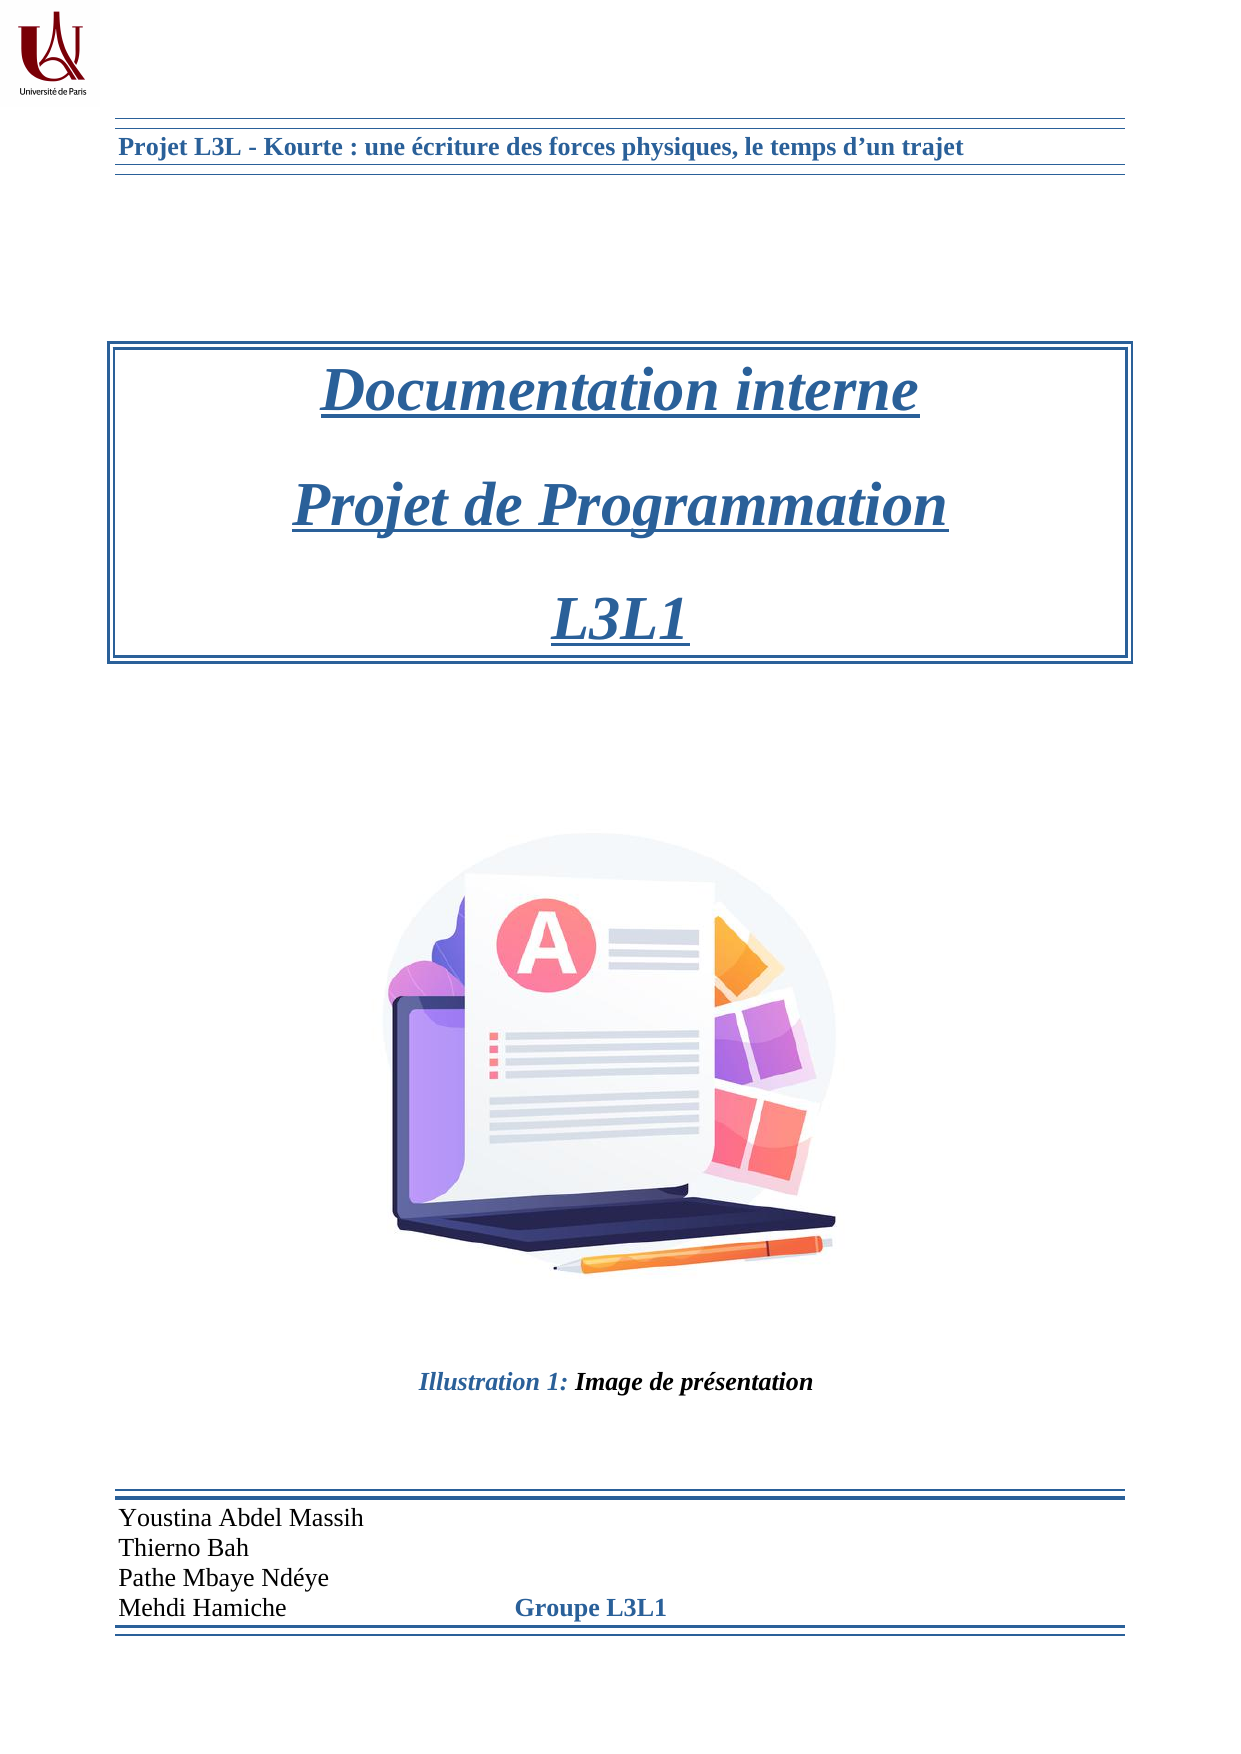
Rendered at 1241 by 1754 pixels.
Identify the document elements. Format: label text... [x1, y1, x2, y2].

title L3L1 [110, 569, 1131, 661]
picture [327, 761, 904, 1339]
title Projet de Programmation [115, 455, 1125, 538]
title [328, 749, 904, 761]
picture [0, 0, 101, 107]
title Documentation interne [110, 344, 1131, 424]
text Illustration 1: Image de présentation [328, 1339, 904, 1396]
